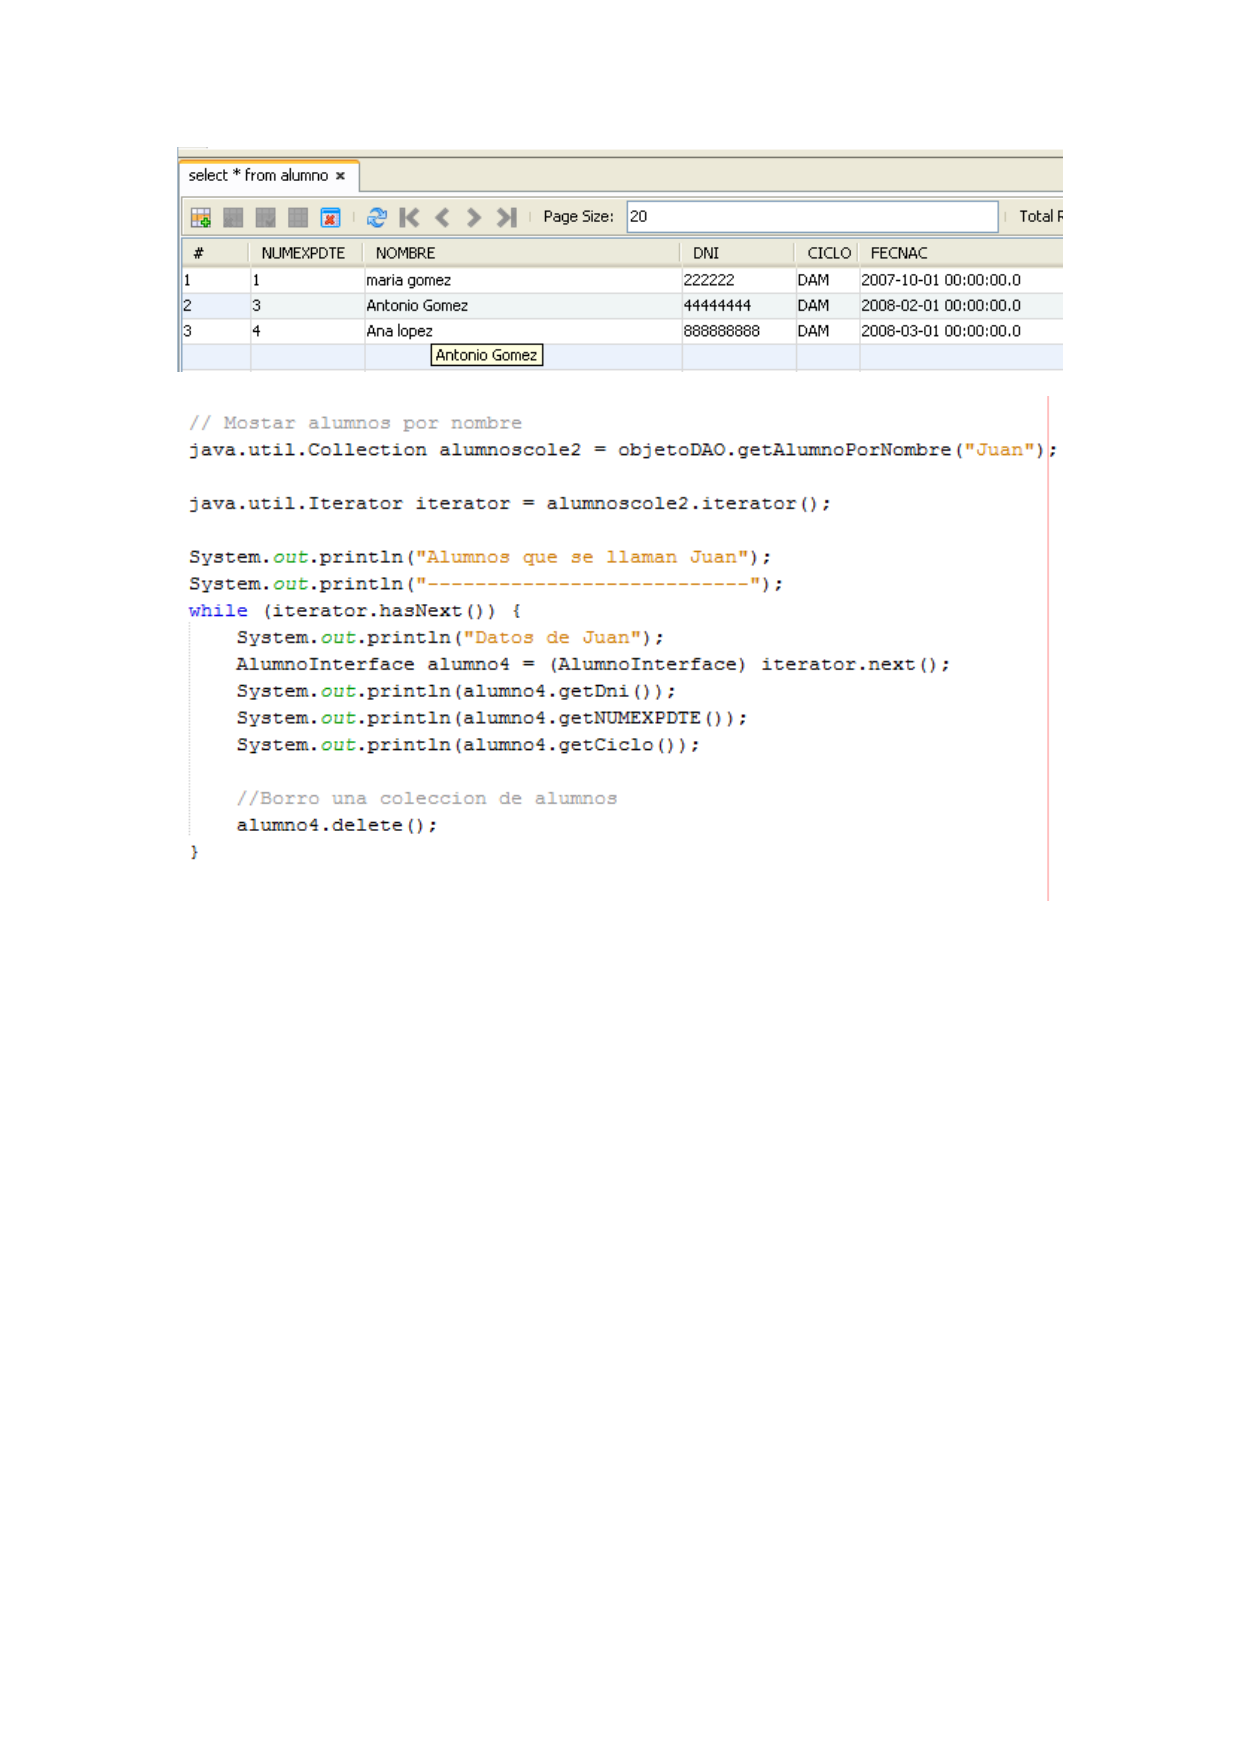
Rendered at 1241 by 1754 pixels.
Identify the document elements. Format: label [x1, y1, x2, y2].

picture [177, 147, 1063, 372]
picture [177, 396, 1063, 901]
